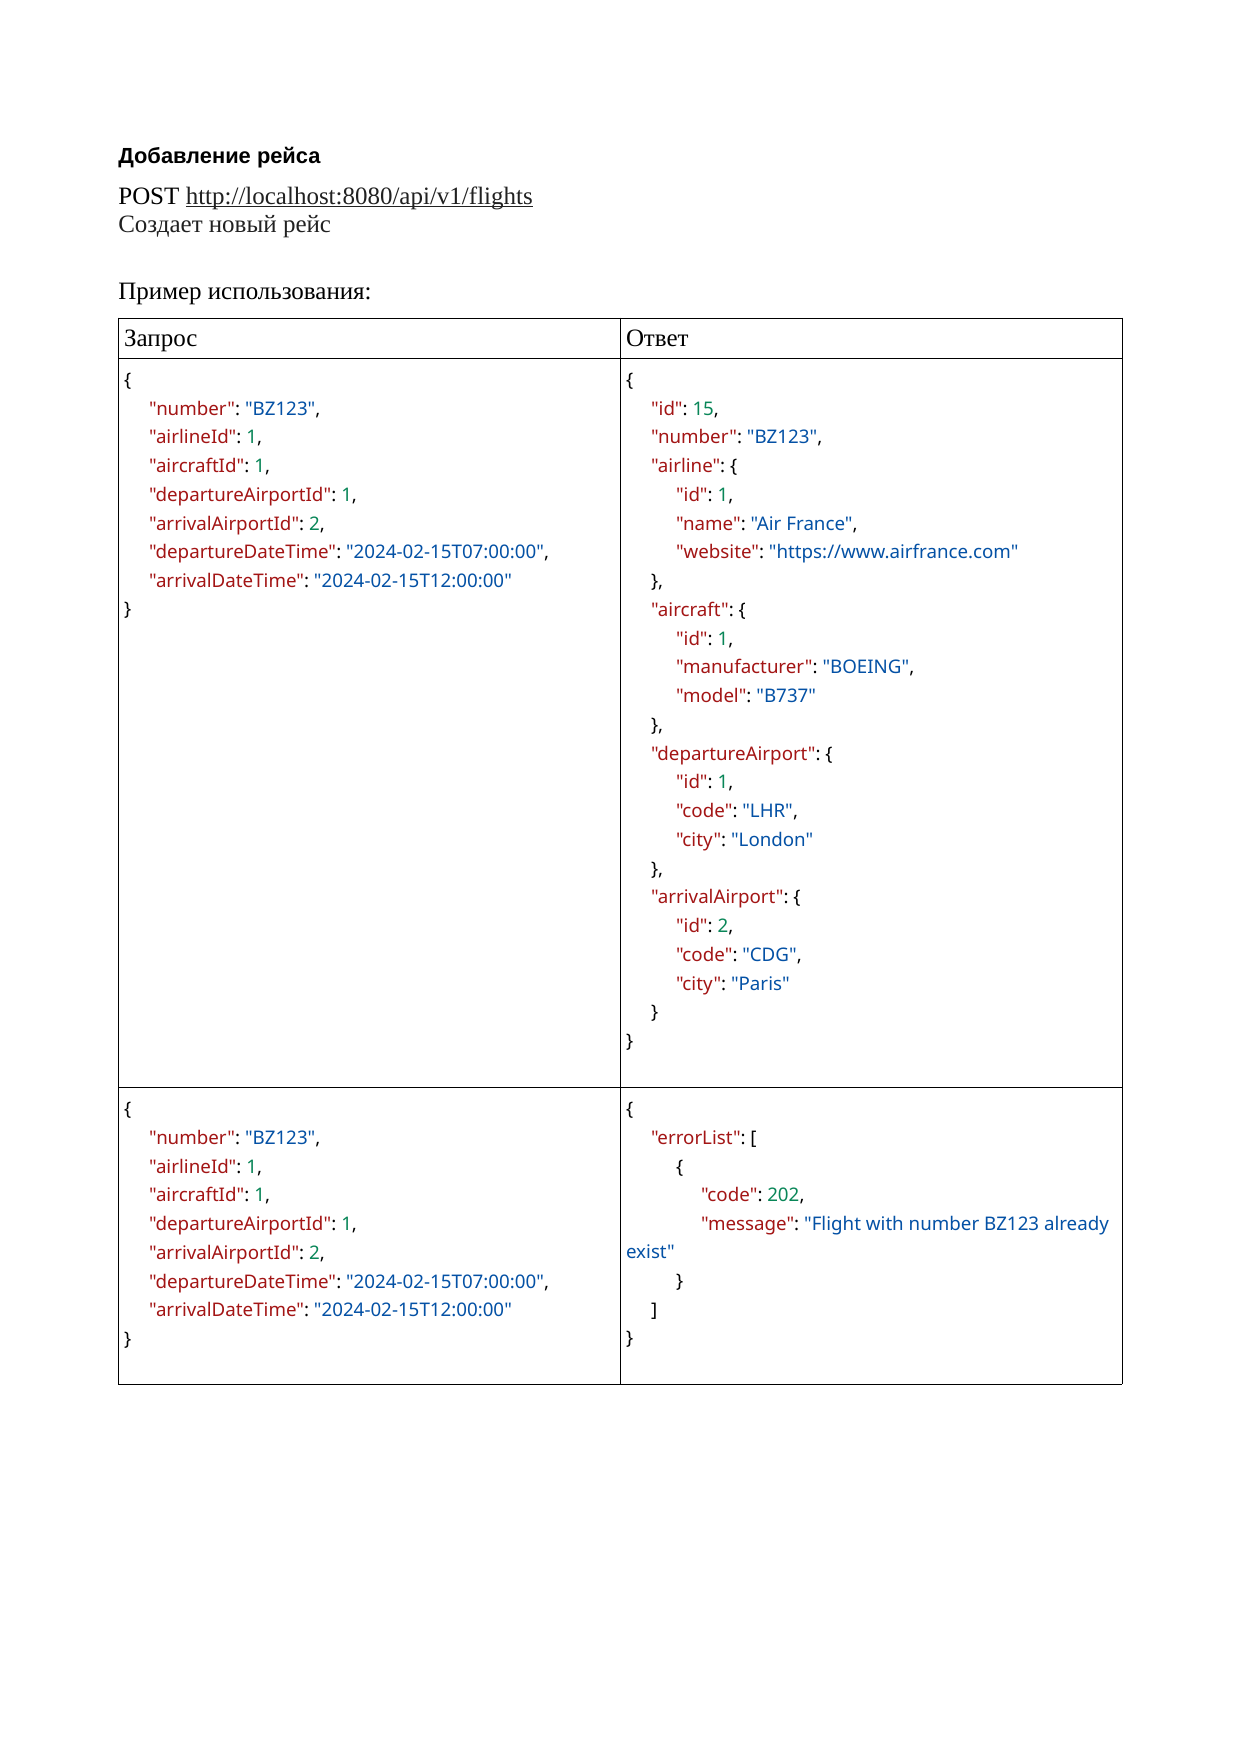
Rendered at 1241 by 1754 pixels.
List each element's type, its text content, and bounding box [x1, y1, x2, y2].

table_cell { "number": "BZ123", "airlineId": 1, "aircraftId": 1, "departureAirportId": 1, "arrivalAirportId": 2, "departureDateTime": "2024-02-15T07:00:00", "arrivalDateTime": "2024-02-15T12:00:00" } [119, 359, 620, 1087]
subtitle Добавление рейса [118, 143, 1122, 168]
table_header Ответ [621, 319, 1122, 358]
table_cell { "id": 15, "number": "BZ123", "airline": { "id": 1, "name": "Air France", "website": "https://www.airfrance.com" }, "aircraft": { "id": 1, "manufacturer": "BOEING", "model": "B737" }, "departureAirport": { "id": 1, "code": "LHR", "city": "London" }, "arrivalAirport": { "id": 2, "code": "CDG", "city": "Paris" } } [621, 359, 1122, 1087]
table_cell { "errorList": [ { "code": 202, "message": "Flight with number BZ123 already exist" } ] } [621, 1088, 1122, 1384]
text Пример использования: [118, 276, 1122, 305]
text POST http://localhost:8080/api/v1/flights [118, 181, 1122, 209]
table_cell { "number": "BZ123", "airlineId": 1, "aircraftId": 1, "departureAirportId": 1, "arrivalAirportId": 2, "departureDateTime": "2024-02-15T07:00:00", "arrivalDateTime": "2024-02-15T12:00:00" } [119, 1088, 620, 1384]
table_header Запрос [119, 319, 620, 358]
text Создает новый рейс [118, 209, 1122, 238]
